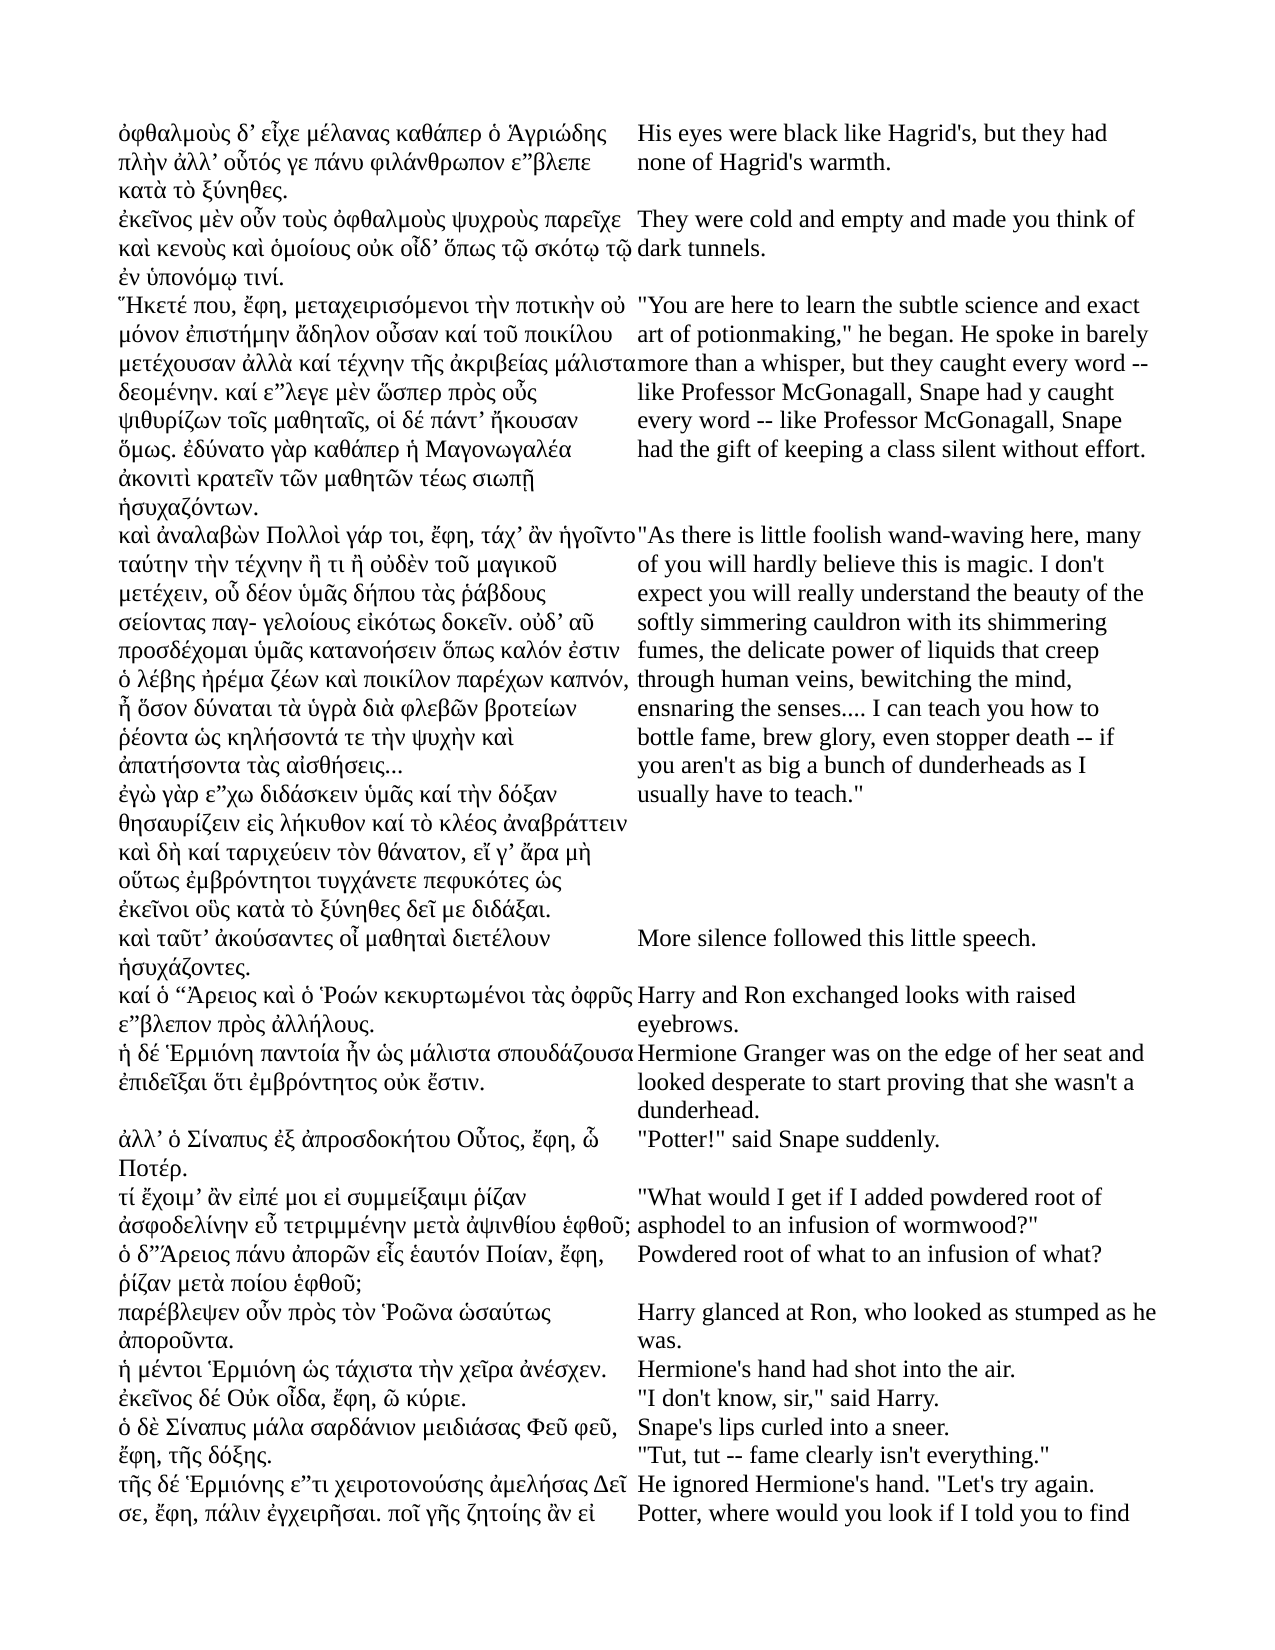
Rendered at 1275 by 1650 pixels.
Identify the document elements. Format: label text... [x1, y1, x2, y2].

table_cell They were cold and empty and made you think of dark tunnels. [637, 204, 1157, 291]
table_cell ὀφθαλμοὺς δ’ εἶχε μέλανας καθάπερ ὁ Ἁγριώδης πλὴν ἀλλ’ οὗτός γε πάνυ φιλάνθρωπον ε”βλεπε κατὰ τὸ ξύνηθες. [118, 118, 637, 204]
table_cell τῆς δέ Ἑρμιόνης ε”τι χειροτονούσης ἀμελήσας Δεῖ σε, ἔφη, πάλιν ἐγχειρῆσαι. ποῖ γῆς ζητοίης ἂν εἰ [118, 1469, 637, 1527]
table_cell He ignored Hermione's hand. "Let's try again. Potter, where would you look if I told you to find [637, 1469, 1157, 1527]
table_cell καὶ ἀναλαβὼν Πολλοὶ γάρ τοι, ἔφη, τάχ’ ἂν ἡγοῖντο ταύτην τὴν τέχνην ἢ τι ἢ οὐδὲν τοῦ μαγικοῦ μετέχειν, οὗ δέον ὑμᾶς δήπου τὰς ῥάβδους σείοντας παγ- γελοίους εἰκότως δοκεῖν. οὐδ’ αῦ προσδέχομαι ὑμᾶς κατανοήσειν ὅπως καλόν ἐστιν ὁ λέβης ἠρέμα ζέων καὶ ποικίλον παρέχων καπνόν, ἦ ὅσον δύναται τὰ ὑγρὰ διὰ φλεβῶν βροτείων ῥέοντα ὡς κηλήσοντά τε τὴν ψυχὴν καὶ ἀπατήσοντα τὰς αἰσθήσεις... ἐγὼ γὰρ ε”χω διδάσκειν ὑμᾶς καί τὴν δόξαν θησαυρίζειν εἰς λήκυθον καί τὸ κλέος ἀναβράττειν καὶ δὴ καί ταριχεύειν τὸν θάνατον, εἴ γ’ ἄρα μὴ οὕτως ἐμβρόντητοι τυγχάνετε πεφυκότες ὡς ἐκεῖνοι οὓς κατὰ τὸ ξύνηθες δεῖ με διδάξαι. [118, 521, 637, 923]
table_cell τί ἔχοιμ’ ἂν εἰπέ μοι εἰ συμμείξαιμι ῥίζαν ἀσφοδελίνην εὖ τετριμμένην μετὰ ἀψινθίου ἑφθοῦ; [118, 1182, 637, 1239]
table_cell "As there is little foolish wand-waving here, many of you will hardly believe this is magic. I don't expect you will really understand the beauty of the softly simmering cauldron with its shimmering fumes, the delicate power of liquids that creep through human veins, bewitching the mind, ensnaring the senses.... I can teach you how to bottle fame, brew glory, even stopper death -- if you aren't as big a bunch of dunderheads as I usually have to teach." [637, 521, 1157, 923]
table_cell παρέβλεψεν οὖν πρὸς τὸν Ῥοῶνα ὡσαύτως ἀποροῦντα. [118, 1297, 637, 1354]
table_cell More silence followed this little speech. [637, 923, 1157, 981]
table_cell ἡ μέντοι Ἑρμιόνη ὡς τάχιστα τὴν χεῖρα ἀνέσχεν. [118, 1354, 637, 1383]
table_cell καί ὁ “Ἀρειος καὶ ὁ Ῥοών κεκυρτωμένοι τὰς ὀφρῦς ε”βλεπον πρὸς ἀλλήλους. [118, 981, 637, 1038]
table_cell ἡ δέ Ἑρμιόνη παντοία ἦν ὡς μάλιστα σπουδάζουσα ἐπιδεῖξαι ὅτι ἐμβρόντητος οὐκ ἔστιν. [118, 1038, 637, 1124]
table_cell "Potter!" said Snape suddenly. [637, 1124, 1157, 1182]
table_cell ἐκεῖνος μὲν οὖν τοὺς ὀφθαλμοὺς ψυχροὺς παρεῖχε καὶ κενοὺς καὶ ὁμοίους οὐκ οἶδ’ ὅπως τῷ σκότῳ τῷ ἐν ὑπονόμῳ τινί. [118, 204, 637, 291]
table_cell "What would I get if I added powdered root of asphodel to an infusion of wormwood?" [637, 1182, 1157, 1239]
table_cell "You are here to learn the subtle science and exact art of potionmaking," he began. He spoke in barely more than a whisper, but they caught every word -- like Professor McGonagall, Snape had y caught every word -- like Professor McGonagall, Snape had the gift of keeping a class silent without effort. [637, 291, 1157, 521]
table_cell ἀλλ’ ὁ Σίναπυς ἐξ ἀπροσδοκήτου Οὗτος, ἔφη, ὧ Ποτέρ. [118, 1124, 637, 1182]
table_cell Powdered root of what to an infusion of what? [637, 1239, 1157, 1297]
table_cell καὶ ταῦτ’ ἀκούσαντες οἶ μαθηταὶ διετέλουν ἡσυχάζοντες. [118, 923, 637, 981]
table_cell Ἥκετέ που, ἔφη, μεταχειρισόμενοι τὴν ποτικὴν οὐ μόνον ἐπιστήμην ἄδηλον οὖσαν καί τοῦ ποικίλου μετέχουσαν ἀλλὰ καί τέχνην τῆς ἀκριβείας μάλιστα δεομένην. καί ε”λεγε μὲν ὥσπερ πρὸς οὖς ψιθυρίζων τοῖς μαθηταῖς, οἱ δέ πάντ’ ἤκουσαν ὅμως. ἐδύνατο γὰρ καθάπερ ἡ Μαγονωγαλέα ἀκονιτὶ κρατεῖν τῶν μαθητῶν τέως σιωπῇ ἡσυχαζόντων. [118, 291, 637, 521]
table_cell "I don't know, sir," said Harry. [637, 1383, 1157, 1412]
table_cell Hermione Granger was on the edge of her seat and looked desperate to start proving that she wasn't a dunderhead. [637, 1038, 1157, 1124]
table_cell His eyes were black like Hagrid's, but they had none of Hagrid's warmth. [637, 118, 1157, 204]
table_cell ὁ δ”Άρειος πάνυ ἀπορῶν εἷς ἑαυτόν Ποίαν, ἔφη, ῥίζαν μετὰ ποίου ἑφθοῦ; [118, 1239, 637, 1297]
table_cell Hermione's hand had shot into the air. [637, 1354, 1157, 1383]
table_cell Harry and Ron exchanged looks with raised eyebrows. [637, 981, 1157, 1038]
table_cell Snape's lips curled into a sneer. "Tut, tut -- fame clearly isn't everything." [637, 1412, 1157, 1469]
table_cell ὁ δὲ Σίναπυς μάλα σαρδάνιον μειδιάσας Φεῦ φεῦ, ἔφη, τῆς δόξης. [118, 1412, 637, 1469]
table_cell ἐκεῖνος δέ Οὐκ οἶδα, ἔφη, ῶ κύριε. [118, 1383, 637, 1412]
table_cell Harry glanced at Ron, who looked as stumped as he was. [637, 1297, 1157, 1354]
